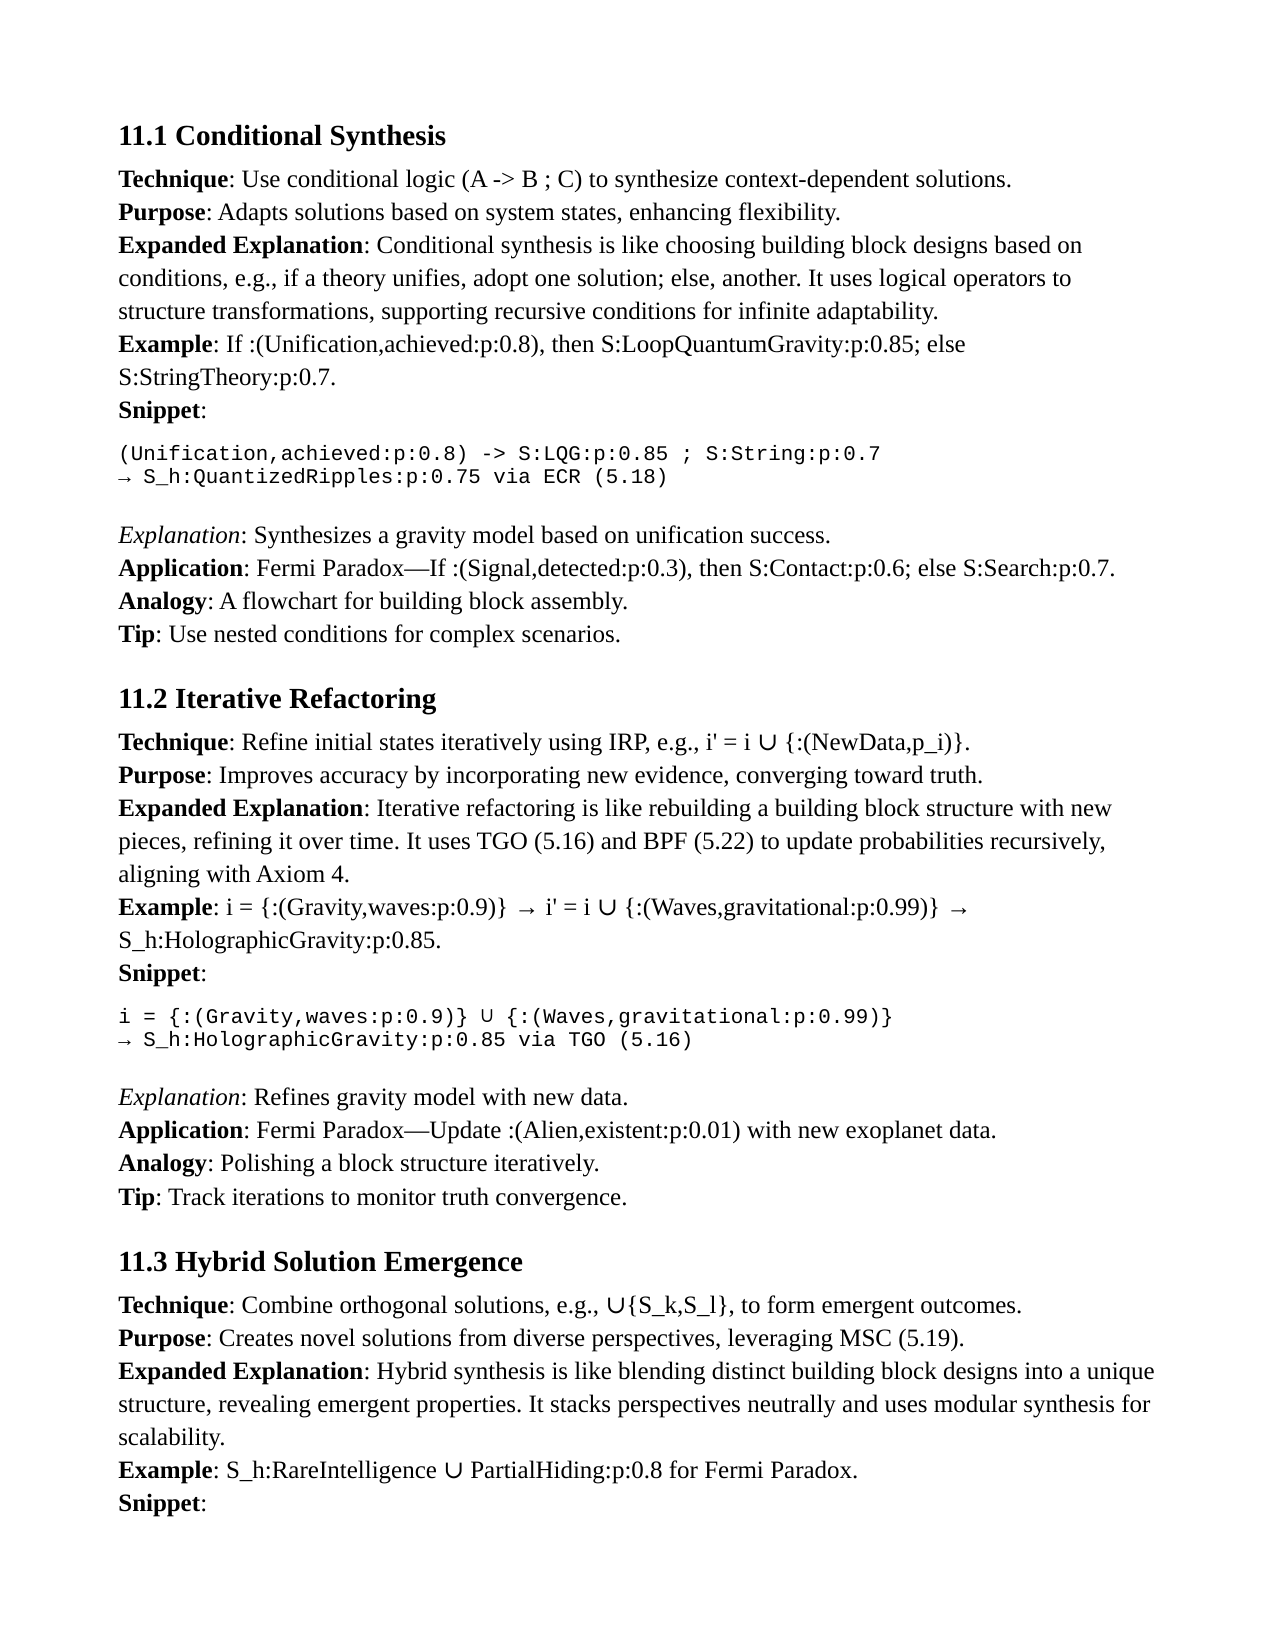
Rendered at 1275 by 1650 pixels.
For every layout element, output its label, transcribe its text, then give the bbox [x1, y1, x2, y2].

subtitle 11.1 Conditional Synthesis [118, 118, 1157, 152]
text → S_h:HolographicGravity:p:0.85 via TGO (5.16) [118, 1029, 1157, 1053]
text i = {:(Gravity,waves:p:0.9)} ∪ {:(Waves,gravitational:p:0.99)} [118, 1006, 1157, 1029]
text Explanation: Refines gravity model with new data. Application: Fermi Paradox—Update :(Alien,existent:p:0.01) with new exoplanet data. Analogy: Polishing a block structure iteratively. Tip: Track iterations to monitor truth convergence. [118, 1082, 1157, 1210]
text (Unification,achieved:p:0.8) -> S:LQG:p:0.85 ; S:String:p:0.7 [118, 443, 1157, 467]
text Technique: Use conditional logic (A -> B ; C) to synthesize context-dependent solutions. Purpose: Adapts solutions based on system states, enhancing flexibility. Expanded Explanation: Conditional synthesis is like choosing building block designs based on conditions, e.g., if a theory unifies, adopt one solution; else, another. It uses logical operators to structure transformations, supporting recursive conditions for infinite adaptability. Example: If :(Unification,achieved:p:0.8), then S:LoopQuantumGravity:p:0.85; else S:StringTheory:p:0.7. Snippet: [118, 164, 1157, 424]
text Explanation: Synthesizes a gravity model based on unification success. Application: Fermi Paradox—If :(Signal,detected:p:0.3), then S:Contact:p:0.6; else S:Search:p:0.7. Analogy: A flowchart for building block assembly. Tip: Use nested conditions for complex scenarios. [118, 520, 1157, 647]
subtitle 11.2 Iterative Refactoring [118, 681, 1157, 714]
text Technique: Combine orthogonal solutions, e.g., ∪{S_k,S_l}, to form emergent outcomes. Purpose: Creates novel solutions from diverse perspectives, leveraging MSC (5.19). Expanded Explanation: Hybrid synthesis is like blending distinct building block designs into a unique structure, revealing emergent properties. It stacks perspectives neutrally and uses modular synthesis for scalability. Example: S_h:RareIntelligence ∪ PartialHiding:p:0.8 for Fermi Paradox. Snippet: [118, 1290, 1157, 1517]
subtitle 11.3 Hybrid Solution Emergence [118, 1244, 1157, 1277]
text Technique: Refine initial states iteratively using IRP, e.g., i' = i ∪ {:(NewData,p_i)}. Purpose: Improves accuracy by incorporating new evidence, converging toward truth. Expanded Explanation: Iterative refactoring is like rebuilding a building block structure with new pieces, refining it over time. It uses TGO (5.16) and BPF (5.22) to update probabilities recursively, aligning with Axiom 4. Example: i = {:(Gravity,waves:p:0.9)} → i' = i ∪ {:(Waves,gravitational:p:0.99)} → S_h:HolographicGravity:p:0.85. Snippet: [118, 727, 1157, 987]
text → S_h:QuantizedRipples:p:0.75 via ECR (5.18) [118, 467, 1157, 490]
